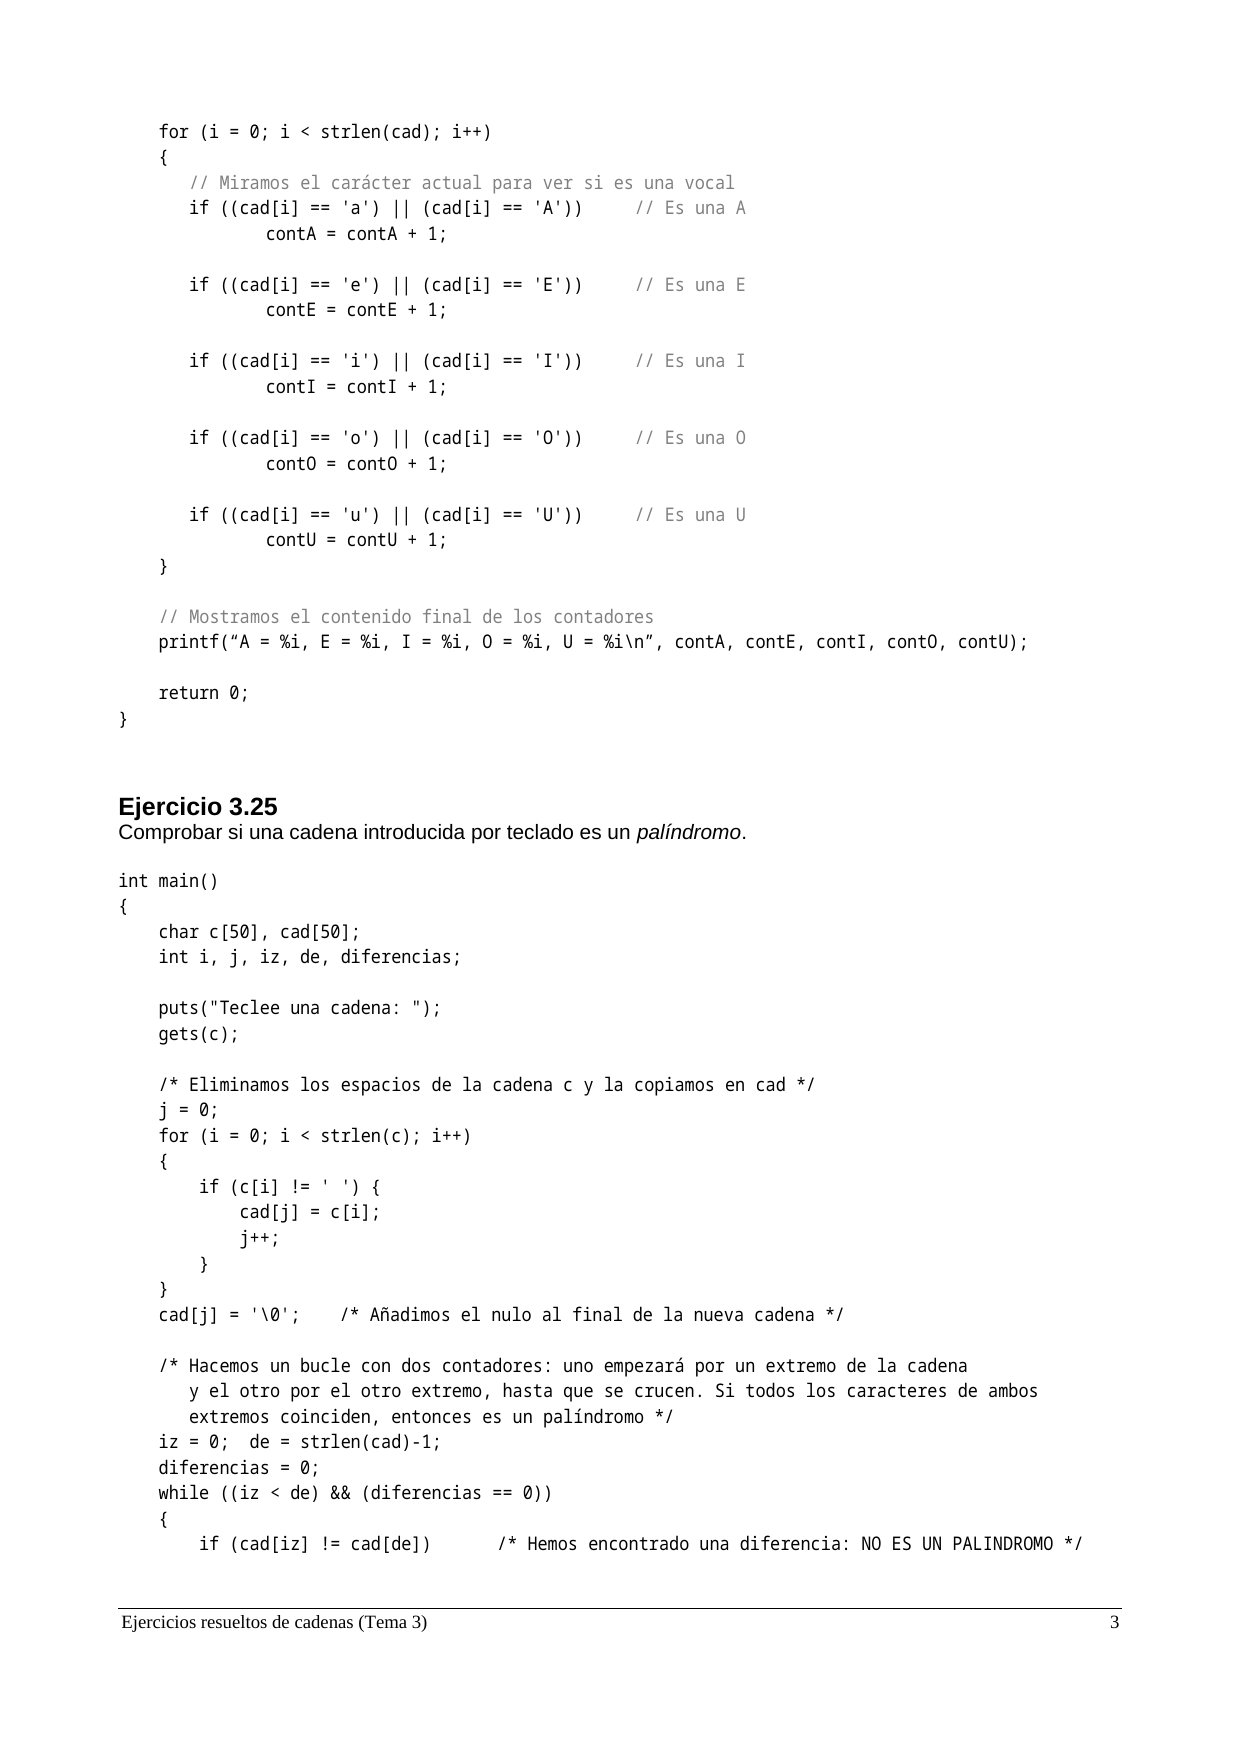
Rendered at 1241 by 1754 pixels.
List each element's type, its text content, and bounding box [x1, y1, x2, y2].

text if ((cad[i] == 'i') || (cad[i] == 'I')) // Es una I [118, 348, 1122, 373]
text { [118, 1148, 1122, 1173]
text if ((cad[i] == 'u') || (cad[i] == 'U')) // Es una U [118, 501, 1122, 526]
text if (cad[iz] != cad[de]) /* Hemos encontrado una diferencia: NO ES UN PALINDROMO */ [118, 1531, 1122, 1556]
text /* Hacemos un bucle con dos contadores: uno empezará por un extremo de la cadena [118, 1352, 1122, 1377]
text } [118, 552, 1122, 577]
text if ((cad[i] == 'o') || (cad[i] == 'O')) // Es una O [118, 424, 1122, 450]
text char c[50], cad[50]; [118, 918, 1122, 943]
text int main() [118, 867, 1122, 892]
text diferencias = 0; [118, 1454, 1122, 1479]
text contA = contA + 1; [118, 220, 1122, 246]
text for (i = 0; i < strlen(c); i++) [118, 1122, 1122, 1148]
text contI = contI + 1; [118, 373, 1122, 399]
text // Mostramos el contenido final de los contadores [118, 603, 1122, 628]
text } [118, 1250, 1122, 1275]
text j = 0; [118, 1097, 1122, 1122]
text extremos coinciden, entonces es un palíndromo */ [118, 1403, 1122, 1428]
text contO = contO + 1; [118, 450, 1122, 475]
text for (i = 0; i < strlen(cad); i++) [118, 118, 1122, 144]
text if ((cad[i] == 'a') || (cad[i] == 'A')) // Es una A [118, 195, 1122, 220]
text if (c[i] != ' ') { [118, 1173, 1122, 1199]
text { [118, 892, 1122, 918]
text y el otro por el otro extremo, hasta que se crucen. Si todos los caracteres de ambos [118, 1377, 1122, 1403]
text cad[j] = c[i]; [118, 1199, 1122, 1224]
text if ((cad[i] == 'e') || (cad[i] == 'E')) // Es una E [118, 271, 1122, 297]
text contE = contE + 1; [118, 297, 1122, 322]
text iz = 0; de = strlen(cad)-1; [118, 1428, 1122, 1454]
text while ((iz < de) && (diferencias == 0)) [118, 1479, 1122, 1505]
text puts("Teclee una cadena: "); [118, 994, 1122, 1020]
text return 0; [118, 679, 1122, 705]
text cad[j] = '\0'; /* Añadimos el nulo al final de la nueva cadena */ [118, 1301, 1122, 1326]
text } [118, 705, 1122, 731]
text { [118, 144, 1122, 169]
text /* Eliminamos los espacios de la cadena c y la copiamos en cad */ [118, 1071, 1122, 1097]
text // Miramos el carácter actual para ver si es una vocal [118, 169, 1122, 195]
text printf(“A = %i, E = %i, I = %i, O = %i, U = %i\n”, contA, contE, contI, contO, contU); [118, 628, 1122, 654]
text int i, j, iz, de, diferencias; [118, 943, 1122, 969]
text contU = contU + 1; [118, 526, 1122, 552]
text } [118, 1275, 1122, 1301]
text Comprobar si una cadena introducida por teclado es un palíndromo. [118, 821, 1122, 844]
text j++; [118, 1224, 1122, 1250]
text gets(c); [118, 1020, 1122, 1046]
text { [118, 1505, 1122, 1531]
subtitle Ejercicio 3.25 [118, 793, 1122, 821]
